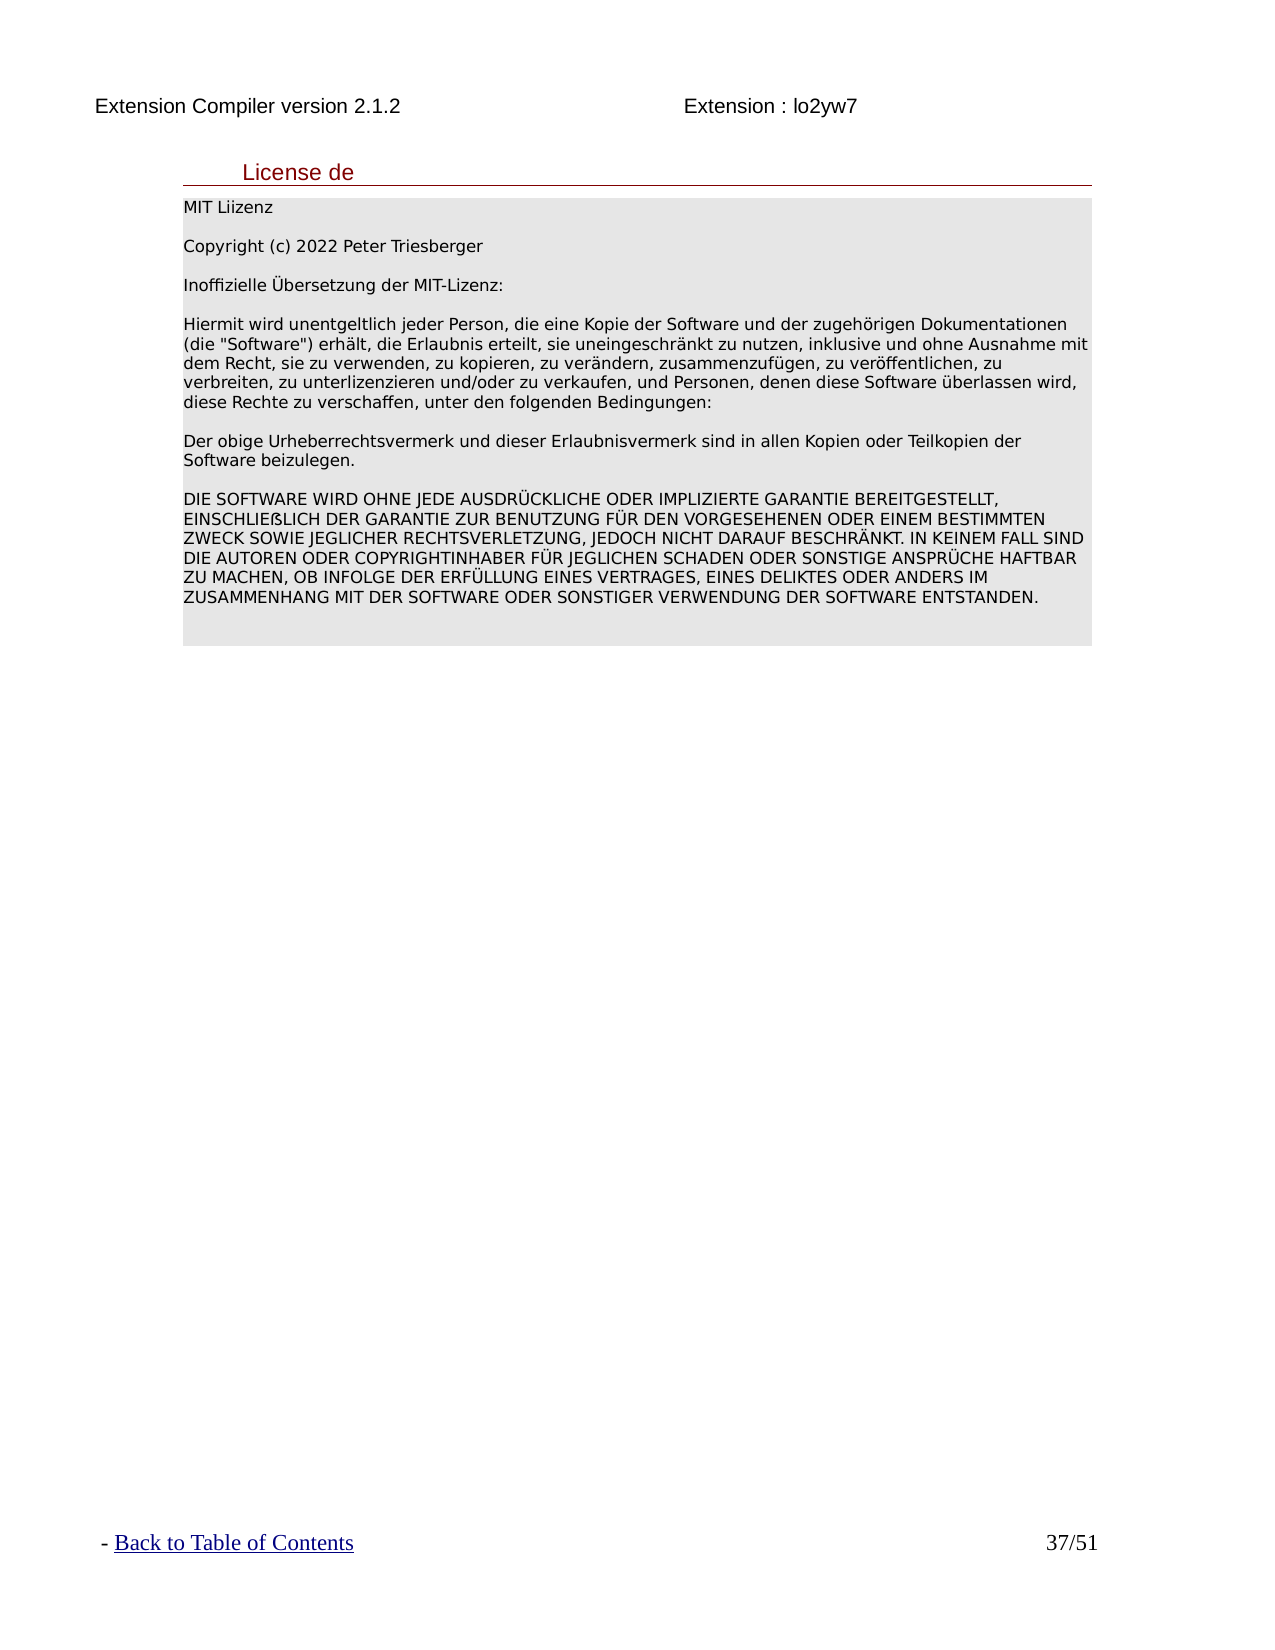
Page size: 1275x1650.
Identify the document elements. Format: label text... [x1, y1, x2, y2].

text Copyright (c) 2022 Peter Triesberger [183, 237, 1092, 257]
text MIT Liizenz [183, 198, 1092, 218]
text License de [183, 159, 1092, 185]
text DIE SOFTWARE WIRD OHNE JEDE AUSDRÜCKLICHE ODER IMPLIZIERTE GARANTIE BEREITGESTELLT, EINSCHLIEẞLICH DER GARANTIE ZUR BENUTZUNG FÜR DEN VORGESEHENEN ODER EINEM BESTIMMTEN ZWECK SOWIE JEGLICHER RECHTSVERLETZUNG, JEDOCH NICHT DARAUF BESCHRÄNKT. IN KEINEM FALL SIND DIE AUTOREN ODER COPYRIGHTINHABER FÜR JEGLICHEN SCHADEN ODER SONSTIGE ANSPRÜCHE HAFTBAR ZU MACHEN, OB INFOLGE DER ERFÜLLUNG EINES VERTRAGES, EINES DELIKTES ODER ANDERS IM ZUSAMMENHANG MIT DER SOFTWARE ODER SONSTIGER VERWENDUNG DER SOFTWARE ENTSTANDEN. [183, 490, 1092, 607]
text Inoffizielle Übersetzung der MIT-Lizenz: [183, 276, 1092, 296]
text Hiermit wird unentgeltlich jeder Person, die eine Kopie der Software und der zugehörigen Dokumentationen (die "Software") erhält, die Erlaubnis erteilt, sie uneingeschränkt zu nutzen, inklusive und ohne Ausnahme mit dem Recht, sie zu verwenden, zu kopieren, zu verändern, zusammenzufügen, zu veröffentlichen, zu verbreiten, zu unterlizenzieren und/oder zu verkaufen, und Personen, denen diese Software überlassen wird, diese Rechte zu verschaffen, unter den folgenden Bedingungen: [183, 315, 1092, 412]
text Der obige Urheberrechtsvermerk und dieser Erlaubnisvermerk sind in allen Kopien oder Teilkopien der Software beizulegen. [183, 432, 1092, 471]
